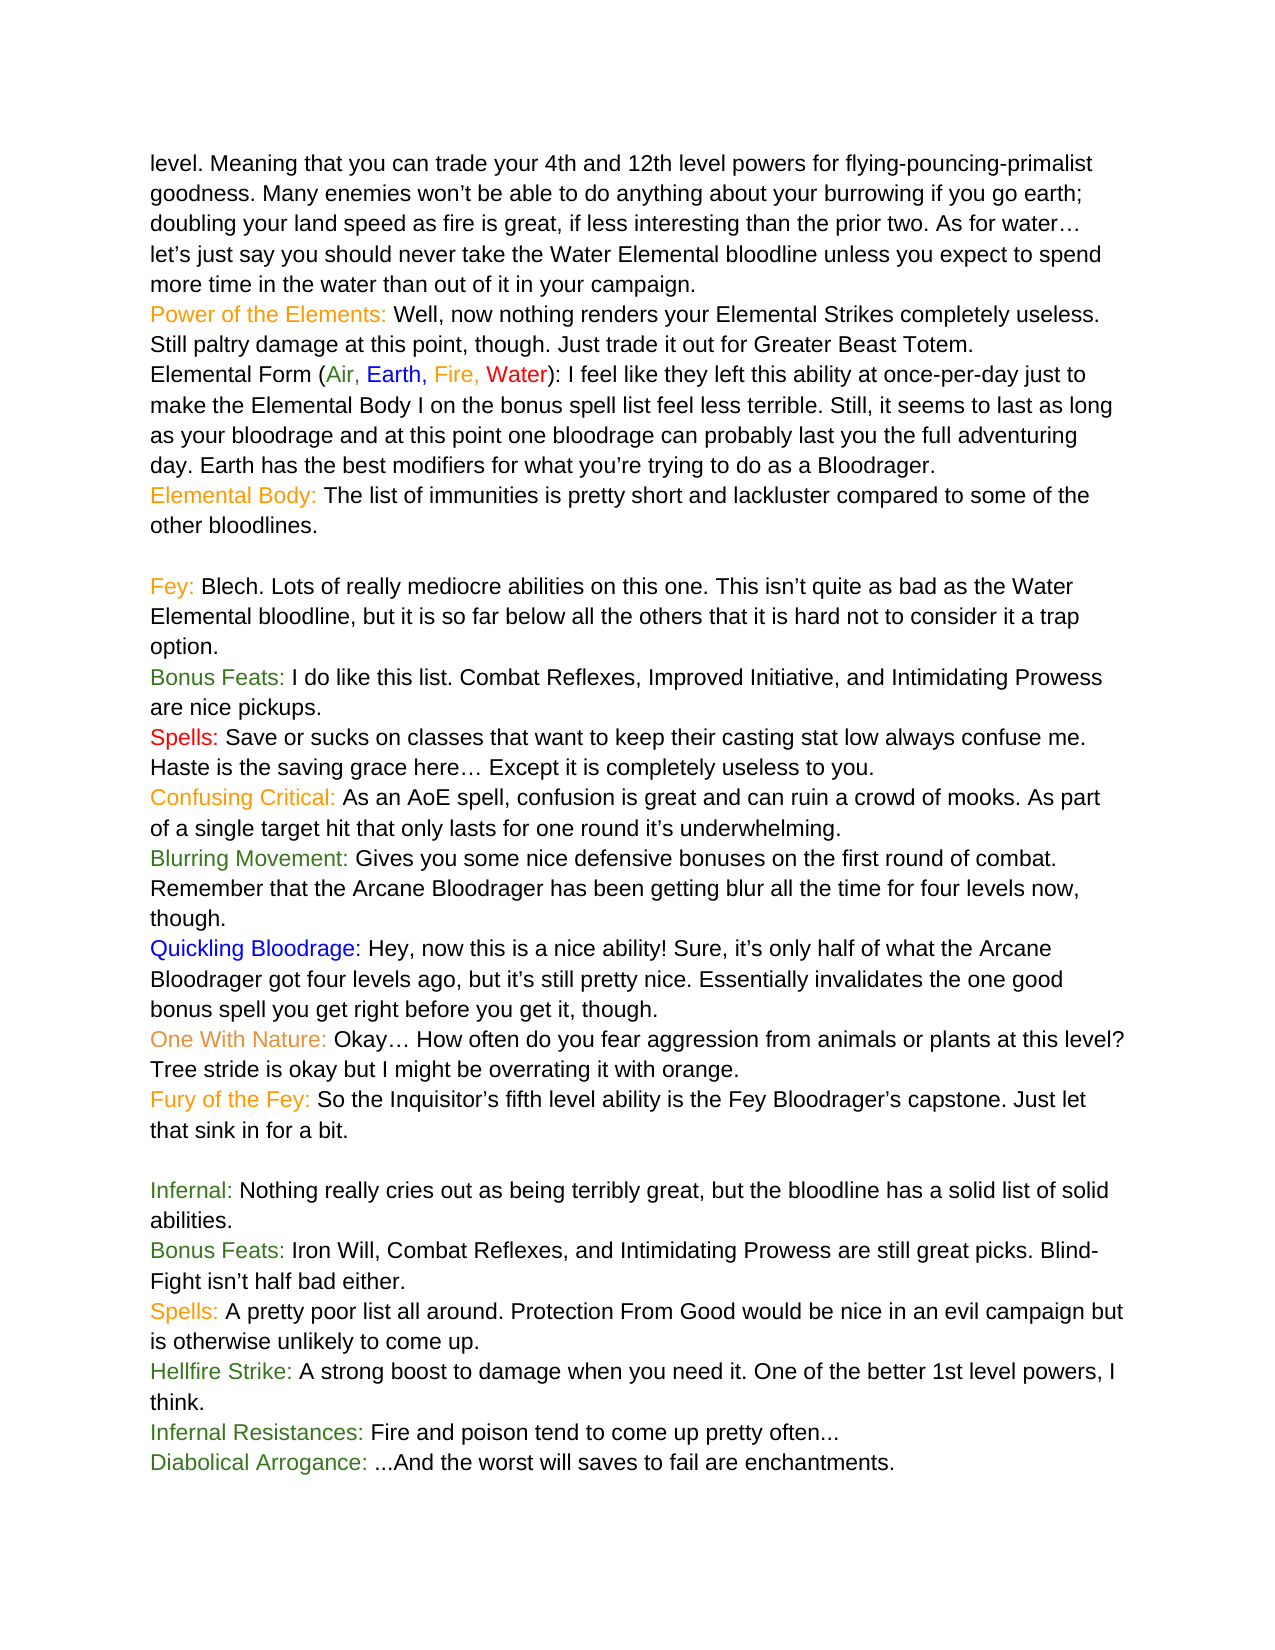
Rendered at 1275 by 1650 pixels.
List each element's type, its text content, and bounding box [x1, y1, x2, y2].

text level. Meaning that you can trade your 4th and 12th level powers for flying-pouncing-primalist goodness. Many enemies won’t be able to do anything about your burrowing if you go earth; doubling your land speed as fire is great, if less interesting than the prior two. As for water… let’s just say you should never take the Water Elemental bloodline unless you expect to spend more time in the water than out of it in your campaign. [150, 150, 1125, 297]
text Confusing Critical: As an AoE spell, confusion is great and can ruin a crowd of mooks. As part of a single target hit that only lasts for one round it’s underwhelming. [150, 784, 1125, 841]
text Infernal Resistances: Fire and poison tend to come up pretty often... [150, 1419, 1125, 1445]
text Fey: Blech. Lots of really mediocre abilities on this one. This isn’t quite as bad as the Water Elemental bloodline, but it is so far below all the others that it is hard not to consider it a trap option. [150, 573, 1125, 660]
text Diabolical Arrogance: ...And the worst will saves to fail are enchantments. [150, 1449, 1125, 1475]
text Fury of the Fey: So the Inquisitor’s fifth level ability is the Fey Bloodrager’s capstone. Just let that sink in for a bit. [150, 1086, 1125, 1143]
text Elemental Form (Air, Earth, Fire, Water): I feel like they left this ability at once-per-day just to make the Elemental Body I on the bonus spell list feel less terrible. Still, it seems to last as long as your bloodrage and at this point one bloodrage can probably last you the full adventuring day. Earth has the best modifiers for what you’re trying to do as a Bloodrager. [150, 361, 1125, 478]
text Hellfire Strike: A strong boost to damage when you need it. One of the better 1st level powers, I think. [150, 1358, 1125, 1415]
text Spells: A pretty poor list all around. Protection From Good would be nice in an evil campaign but is otherwise unlikely to come up. [150, 1298, 1125, 1354]
text Bonus Feats: Iron Will, Combat Reflexes, and Intimidating Prowess are still great picks. Blind-Fight isn’t half bad either. [150, 1237, 1125, 1294]
text Blurring Movement: Gives you some nice defensive bonuses on the first round of combat. Remember that the Arcane Bloodrager has been getting blur all the time for four levels now, though. [150, 845, 1125, 932]
text Quickling Bloodrage: Hey, now this is a nice ability! Sure, it’s only half of what the Arcane Bloodrager got four levels ago, but it’s still pretty nice. Essentially invalidates the one good bonus spell you get right before you get it, though. [150, 935, 1125, 1022]
text Elemental Body: The list of immunities is pretty short and lackluster compared to some of the other bloodlines. [150, 482, 1125, 539]
text Spells: Save or sucks on classes that want to keep their casting stat low always confuse me. Haste is the saving grace here… Except it is completely useless to you. [150, 724, 1125, 781]
text Power of the Elements: Well, now nothing renders your Elemental Strikes completely useless. Still paltry damage at this point, though. Just trade it out for Greater Beast Totem. [150, 301, 1125, 358]
text Infernal: Nothing really cries out as being terribly great, but the bloodline has a solid list of solid abilities. [150, 1177, 1125, 1234]
text One With Nature: Okay… How often do you fear aggression from animals or plants at this level? Tree stride is okay but I might be overrating it with orange. [150, 1026, 1125, 1083]
text Bonus Feats: I do like this list. Combat Reflexes, Improved Initiative, and Intimidating Prowess are nice pickups. [150, 663, 1125, 720]
